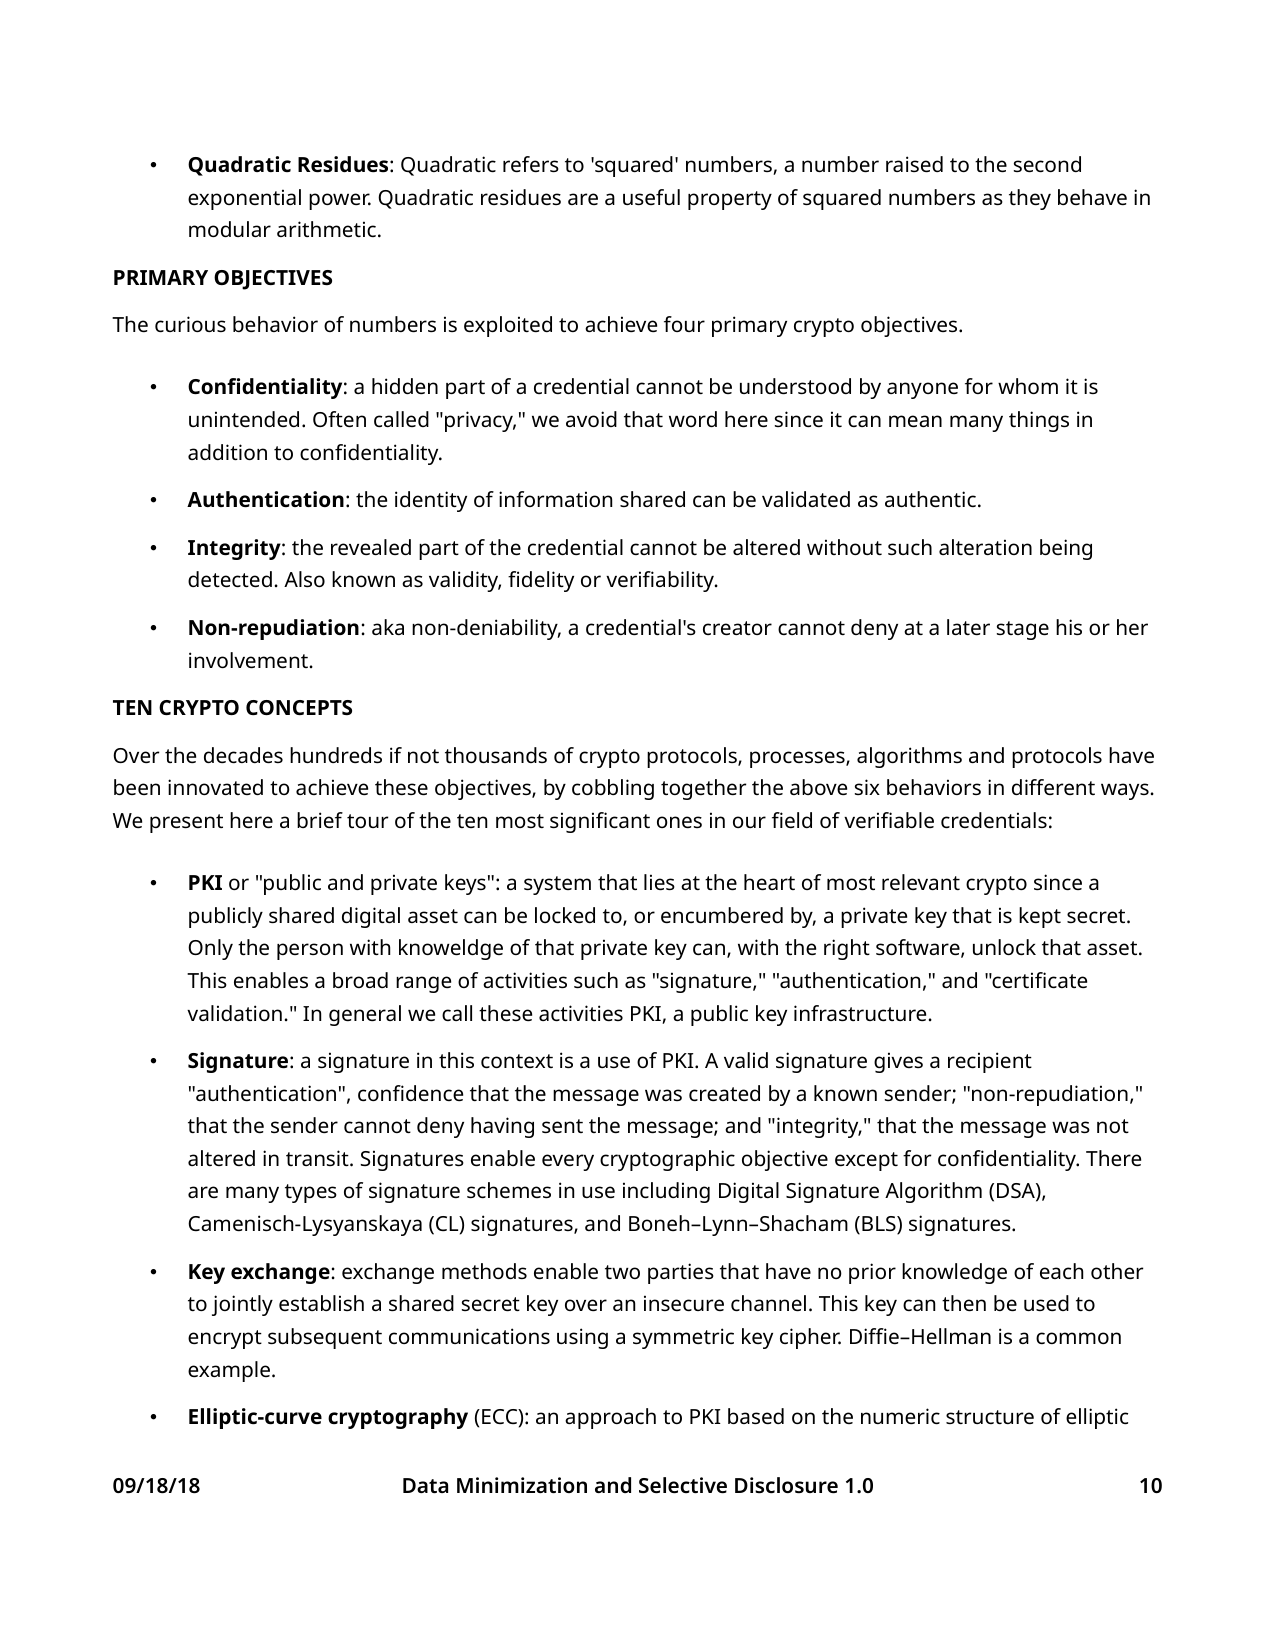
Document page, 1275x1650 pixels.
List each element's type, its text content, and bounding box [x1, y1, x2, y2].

text The curious behavior of numbers is exploited to achieve four primary crypto objectives. [112, 310, 1162, 339]
list PKI or "public and private keys": a system that lies at the heart of most relevant crypto since a publicly shared digital asset can be locked to, or encumbered by, a private key that is kept secret. Only the person with knoweldge of that private key can, with the right software, unlock that asset. This enables a broad range of activities such as "signature," "authentication," and "certificate validation." In general we call these activities PKI, a public key infrastructure. [150, 868, 1162, 1027]
list Signature: a signature in this context is a use of PKI. A valid signature gives a recipient "authentication", confidence that the message was created by a known sender; "non-repudiation," that the sender cannot deny having sent the message; and "integrity," that the message was not altered in transit. Signatures enable every cryptographic objective except for confidentiality. There are many types of signature schemes in use including Digital Signature Algorithm (DSA), Camenisch-Lysyanskaya (CL) signatures, and Boneh–Lynn–Shacham (BLS) signatures. [150, 1046, 1162, 1238]
list Quadratic Residues: Quadratic refers to 'squared' numbers, a number raised to the second exponential power. Quadratic residues are a useful property of squared numbers as they behave in modular arithmetic. [150, 150, 1162, 244]
list Authentication: the identity of information shared can be validated as authentic. [150, 485, 1162, 514]
list Confidentiality: a hidden part of a credential cannot be understood by anyone for whom it is unintended. Often called "privacy," we avoid that word here since it can mean many things in addition to confidentiality. [150, 372, 1162, 466]
list Elliptic-curve cryptography (ECC): an approach to PKI based on the numeric structure of elliptic [150, 1402, 1162, 1431]
text Over the decades hundreds if not thousands of crypto protocols, processes, algorithms and protocols have been innovated to achieve these objectives, by cobbling together the above six behaviors in different ways. We present here a brief tour of the ten most significant ones in our field of verifiable credentials: [112, 741, 1162, 834]
list Integrity: the revealed part of the credential cannot be altered without such alteration being detected. Also known as validity, fidelity or verifiability. [150, 533, 1162, 594]
list Key exchange: exchange methods enable two parties that have no prior knowledge of each other to jointly establish a shared secret key over an insecure channel. This key can then be used to encrypt subsequent communications using a symmetric key cipher. Diffie–Hellman is a common example. [150, 1257, 1162, 1383]
subtitle Ten Crypto Concepts [112, 693, 1162, 722]
list Non-repudiation: aka non-deniability, a credential's creator cannot deny at a later stage his or her involvement. [150, 613, 1162, 674]
subtitle Primary Objectives [112, 263, 1162, 291]
